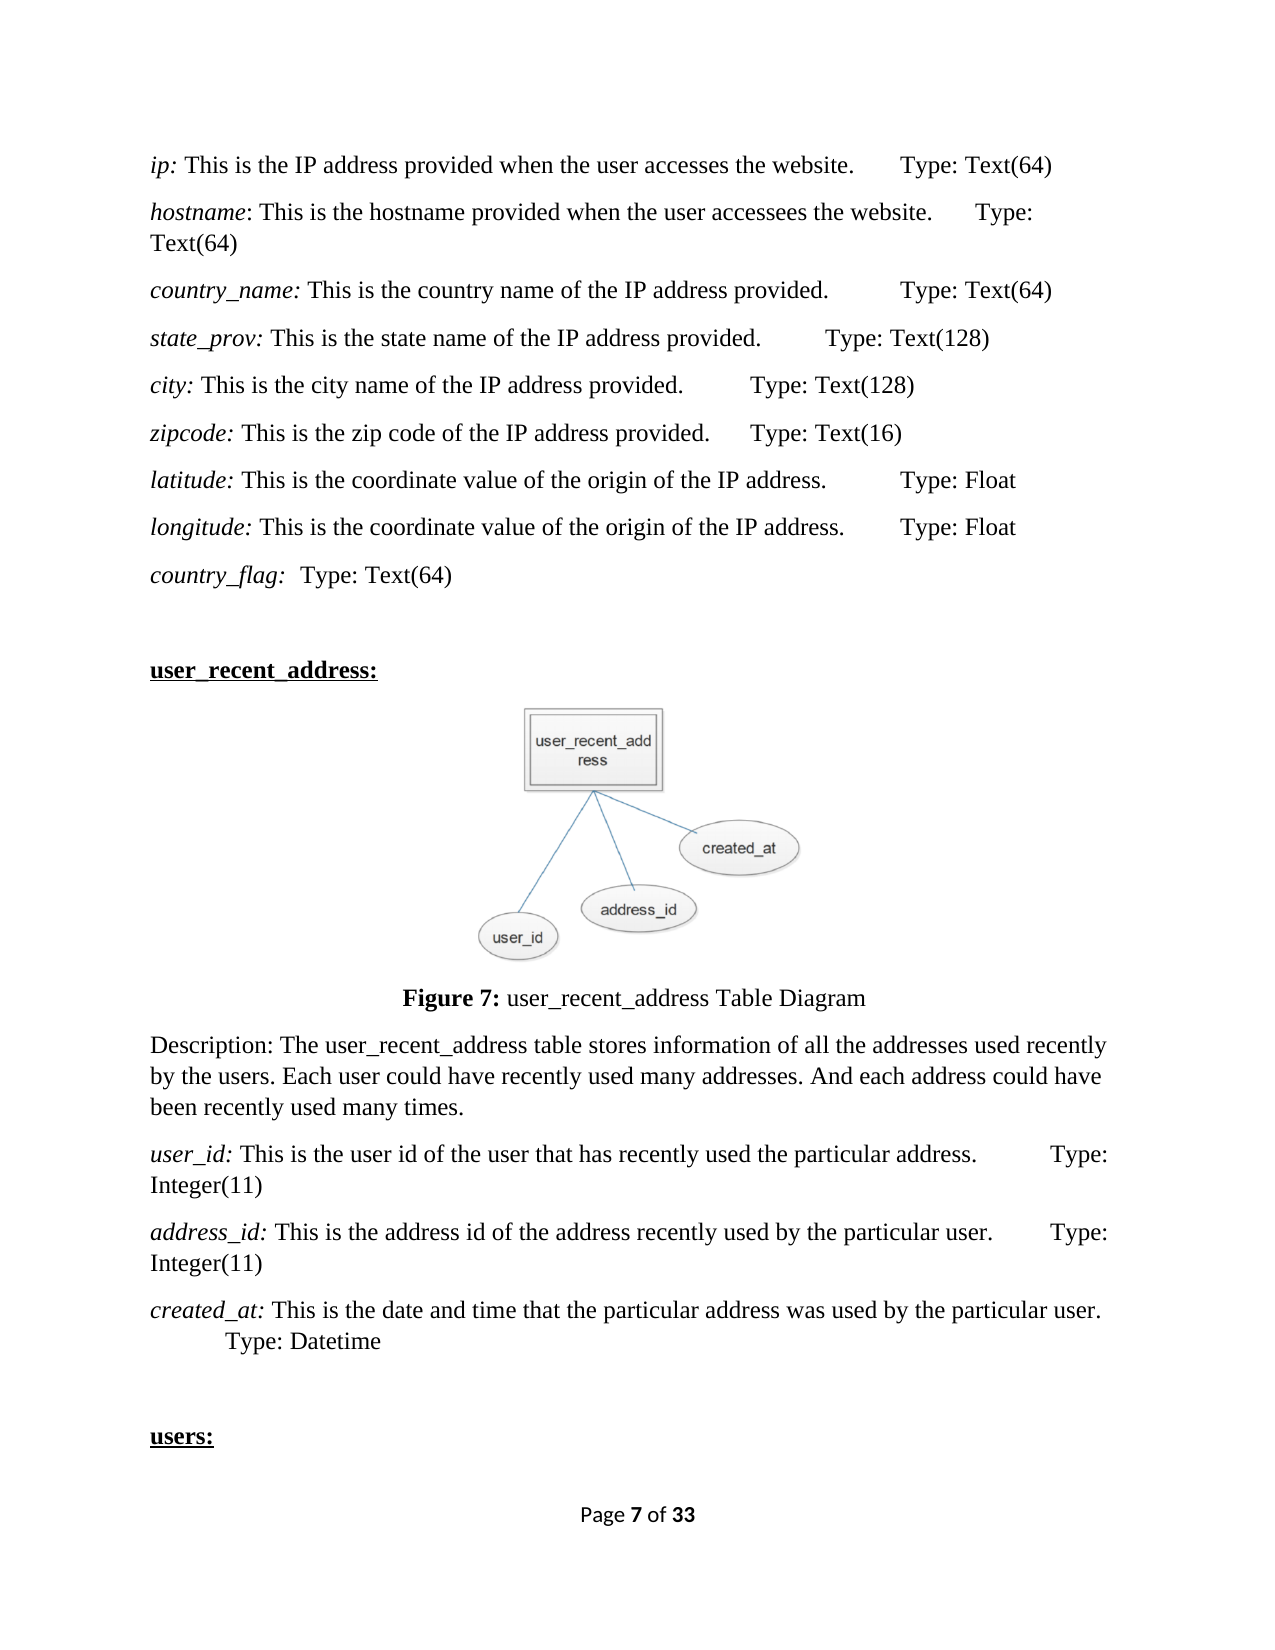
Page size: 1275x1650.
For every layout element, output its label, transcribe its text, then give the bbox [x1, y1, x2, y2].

text latitude: This is the coordinate value of the origin of the IP address. Type: Float [150, 465, 1125, 494]
text users: [150, 1421, 1125, 1450]
text country_name: This is the country name of the IP address provided. Type: Text(64) [150, 276, 1125, 304]
text user_id: This is the user id of the user that has recently used the particular address. Type: Integer(11) [150, 1139, 1125, 1199]
text user_recent_address: [150, 655, 1125, 683]
text city: This is the city name of the IP address provided. Type: Text(128) [150, 370, 1125, 399]
text Figure 7: user_recent_address Table Diagram [150, 983, 1125, 1012]
text longitude: This is the coordinate value of the origin of the IP address. Type: Float [150, 512, 1125, 541]
text country_flag: Type: Text(64) [150, 560, 1125, 589]
text state_prov: This is the state name of the IP address provided. Type: Text(128) [150, 323, 1125, 352]
text zipcode: This is the zip code of the IP address provided. Type: Text(16) [150, 418, 1125, 446]
text ip: This is the IP address provided when the user accesses the website. Type: Text(64) [150, 150, 1125, 179]
text hostname: This is the hostname provided when the user accessees the website. Type: Text(64) [150, 197, 1125, 257]
text address_id: This is the address id of the address recently used by the particular user. Type: Integer(11) [150, 1217, 1125, 1277]
text created_at: This is the date and time that the particular address was used by the particular user. Type: Datetime [150, 1296, 1125, 1355]
text Description: The user_recent_address table stores information of all the addresses used recently by the users. Each user could have recently used many addresses. And each address could have been recently used many times. [150, 1031, 1125, 1121]
